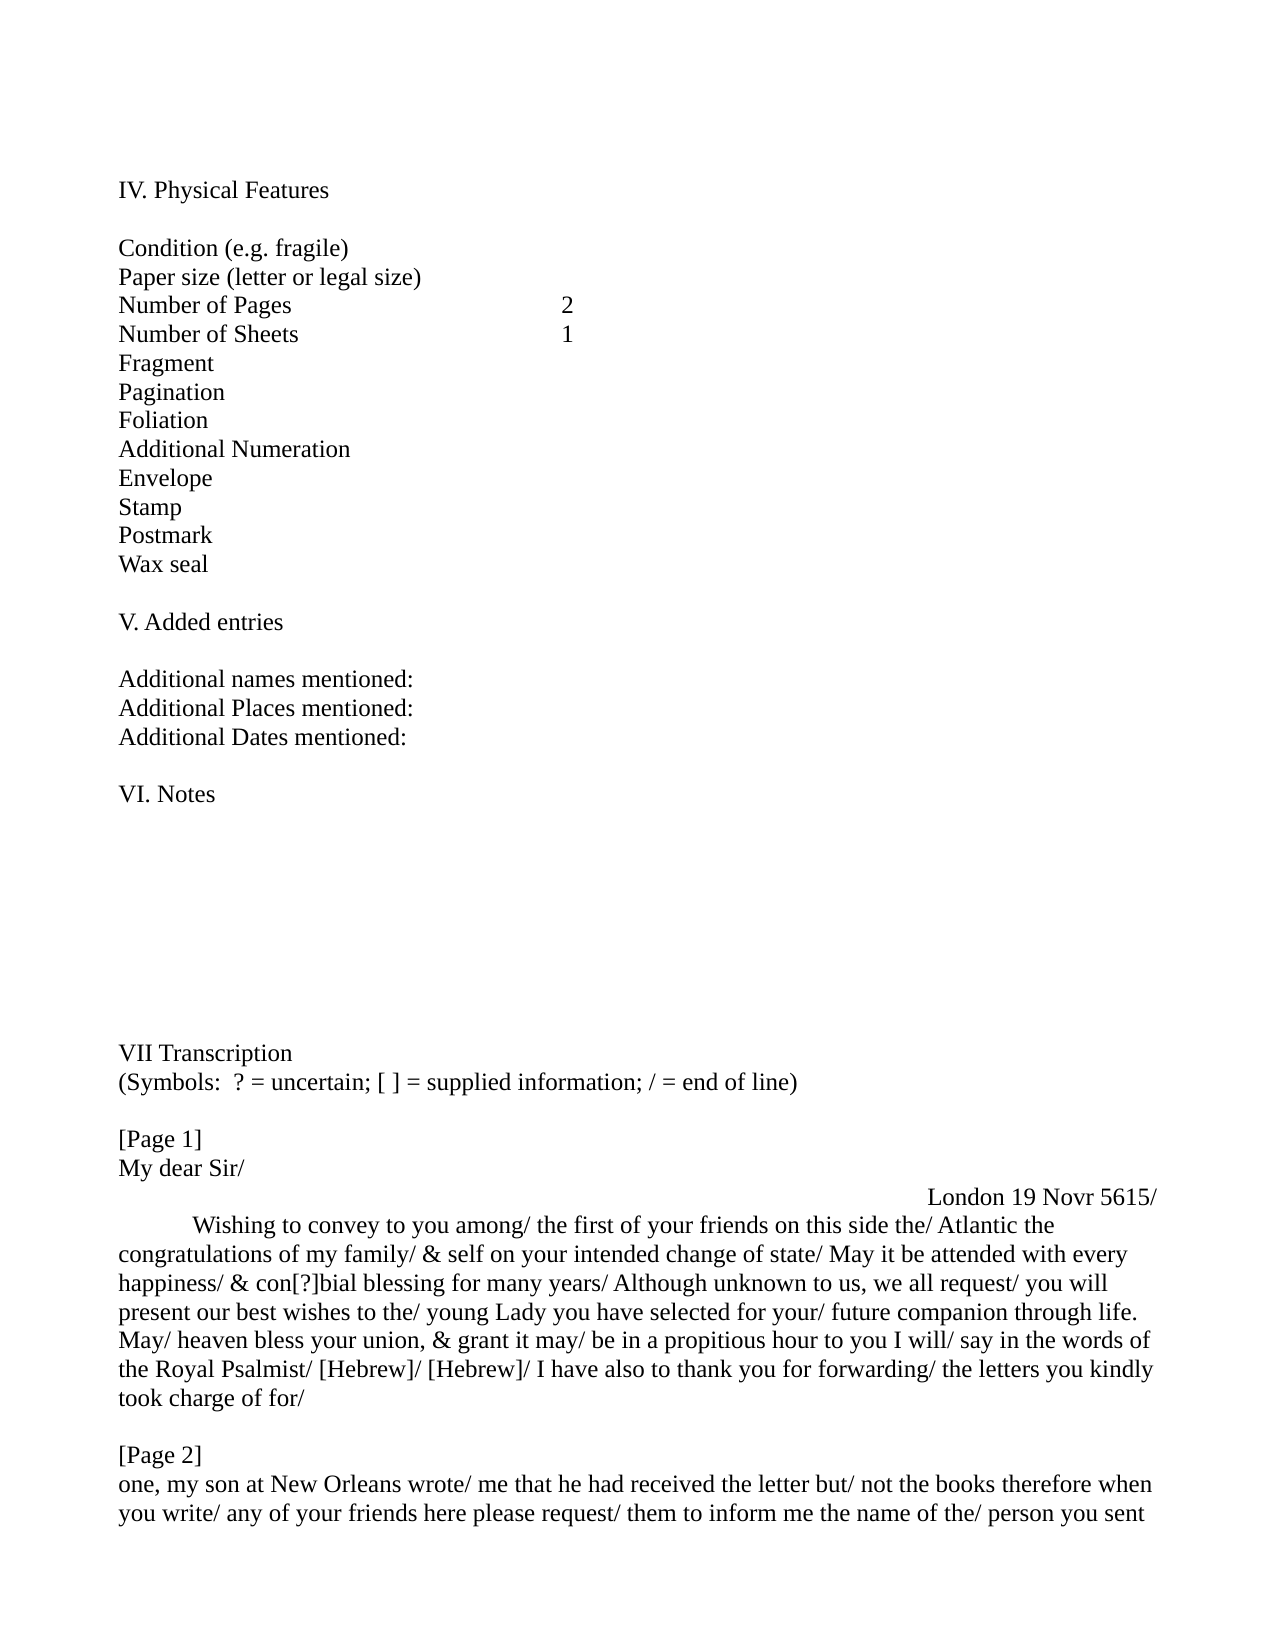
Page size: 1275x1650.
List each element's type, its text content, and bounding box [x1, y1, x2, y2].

text Condition (e.g. fragile) [118, 233, 1157, 262]
text Foliation [118, 406, 1157, 434]
text V. Added entries [118, 607, 1157, 636]
text Pagination [118, 377, 1157, 406]
text Additional names mentioned: [118, 664, 1157, 693]
text VII Transcription [118, 1038, 1157, 1067]
text London 19 Novr 5615/ [118, 1182, 1157, 1211]
text [Page 1] [118, 1124, 1157, 1153]
text IV. Physical Features [118, 176, 1157, 204]
text Number of Sheets 1 [118, 319, 1157, 348]
text Additional Places mentioned: [118, 693, 1157, 722]
text Envelope [118, 463, 1157, 492]
text Wishing to convey to you among/ the first of your friends on this side the/ Atlantic the congratulations of my family/ & self on your intended change of state/ May it be attended with every happiness/ & con[?]bial blessing for many years/ Although unknown to us, we all request/ you will present our best wishes to the/ young Lady you have selected for your/ future companion through life. May/ heaven bless your union, & grant it may/ be in a propitious hour to you I will/ say in the words of the Royal Psalmist/ [Hebrew]/ [Hebrew]/ I have also to thank you for forwarding/ the letters you kindly took charge of for/ [118, 1211, 1157, 1412]
text Stamp [118, 492, 1157, 521]
text Postmark [118, 521, 1157, 549]
text Fragment [118, 348, 1157, 377]
text one, my son at New Orleans wrote/ me that he had received the letter but/ not the books therefore when you write/ any of your friends here please request/ them to inform me the name of the/ person you sent [118, 1469, 1157, 1527]
text [Page 2] [118, 1441, 1157, 1469]
text VI. Notes [118, 779, 1157, 808]
text Wax seal [118, 549, 1157, 578]
text Additional Dates mentioned: [118, 722, 1157, 751]
text Number of Pages 2 [118, 291, 1157, 319]
text My dear Sir/ [118, 1153, 1157, 1182]
text (Symbols: ? = uncertain; [ ] = supplied information; / = end of line) [118, 1067, 1157, 1096]
text Additional Numeration [118, 434, 1157, 463]
text Paper size (letter or legal size) [118, 262, 1157, 291]
